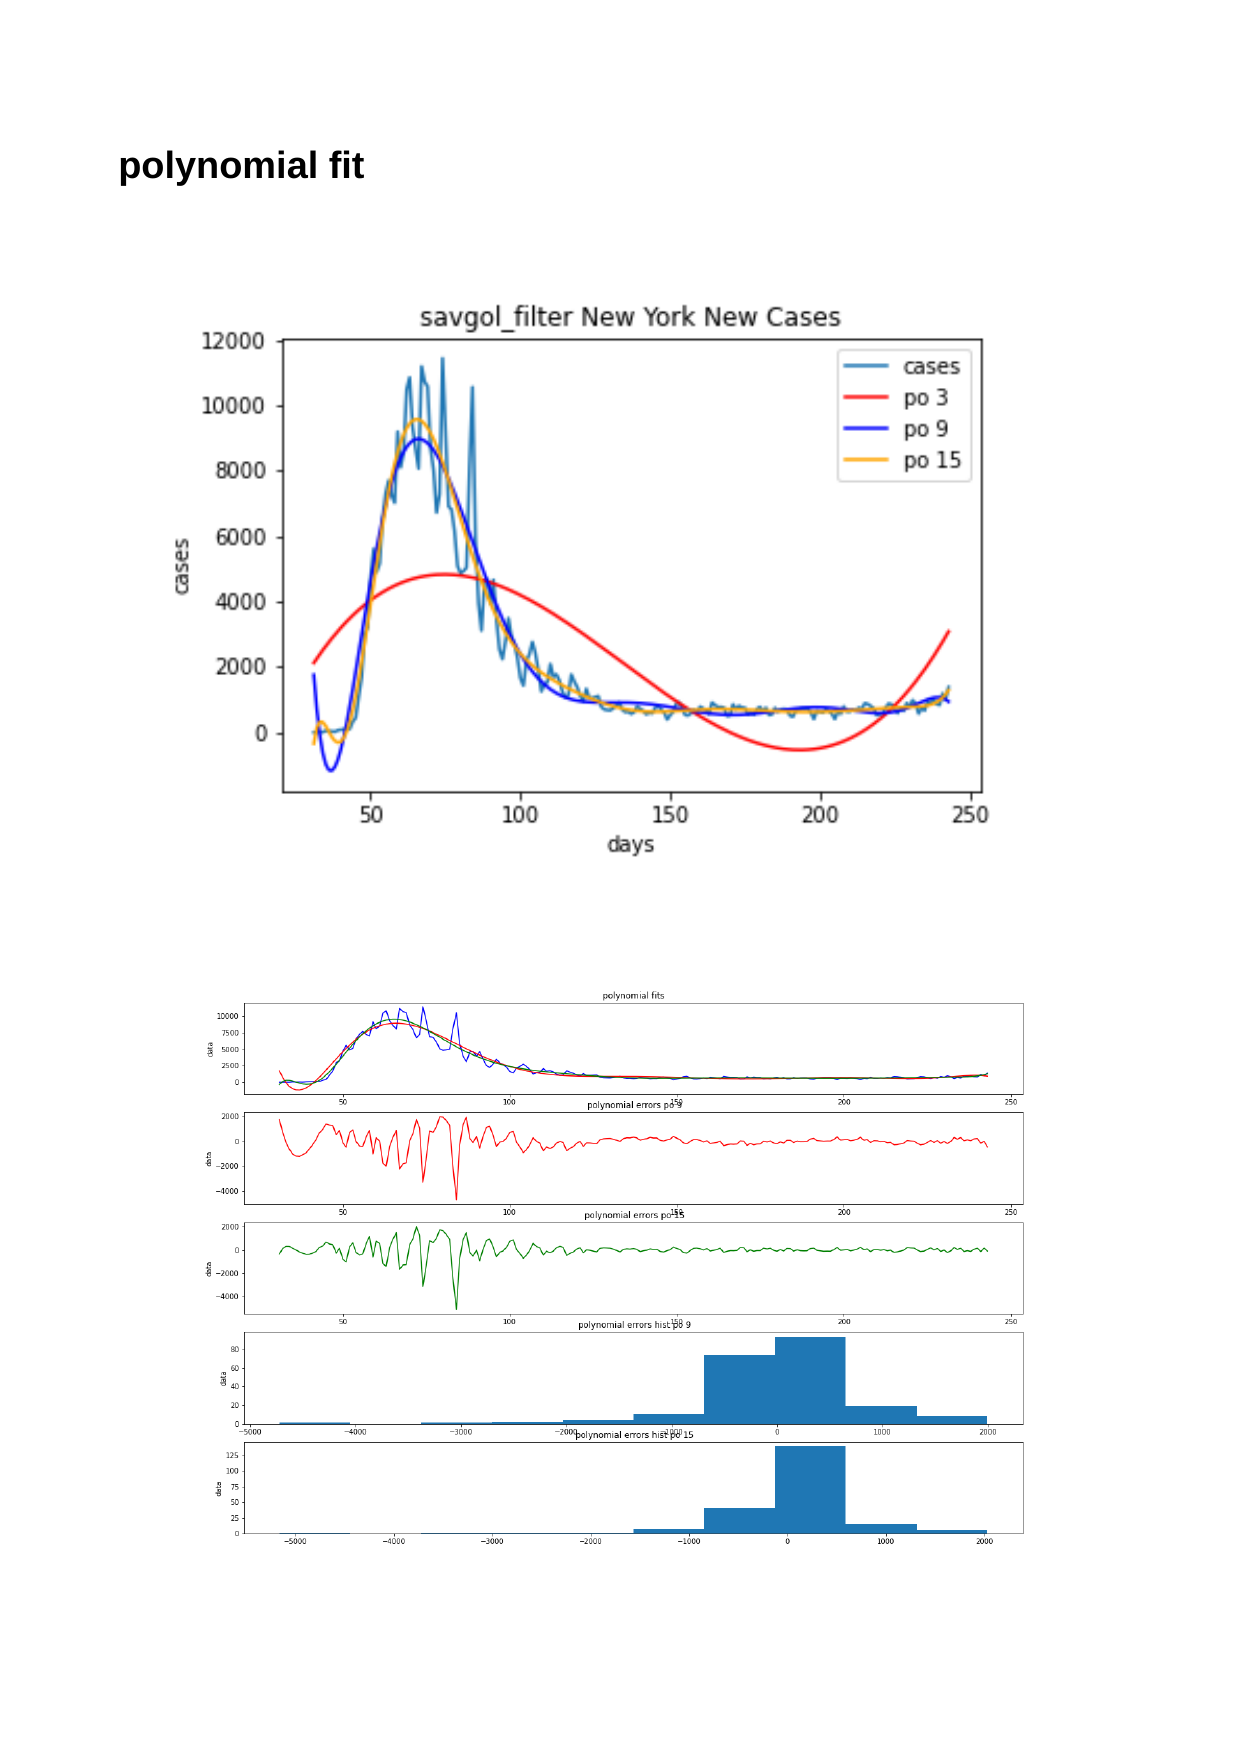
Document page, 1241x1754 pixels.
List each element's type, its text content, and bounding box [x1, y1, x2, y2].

subtitle polynomial fit [118, 143, 1122, 187]
picture [170, 266, 1071, 867]
picture [118, 918, 1123, 1621]
